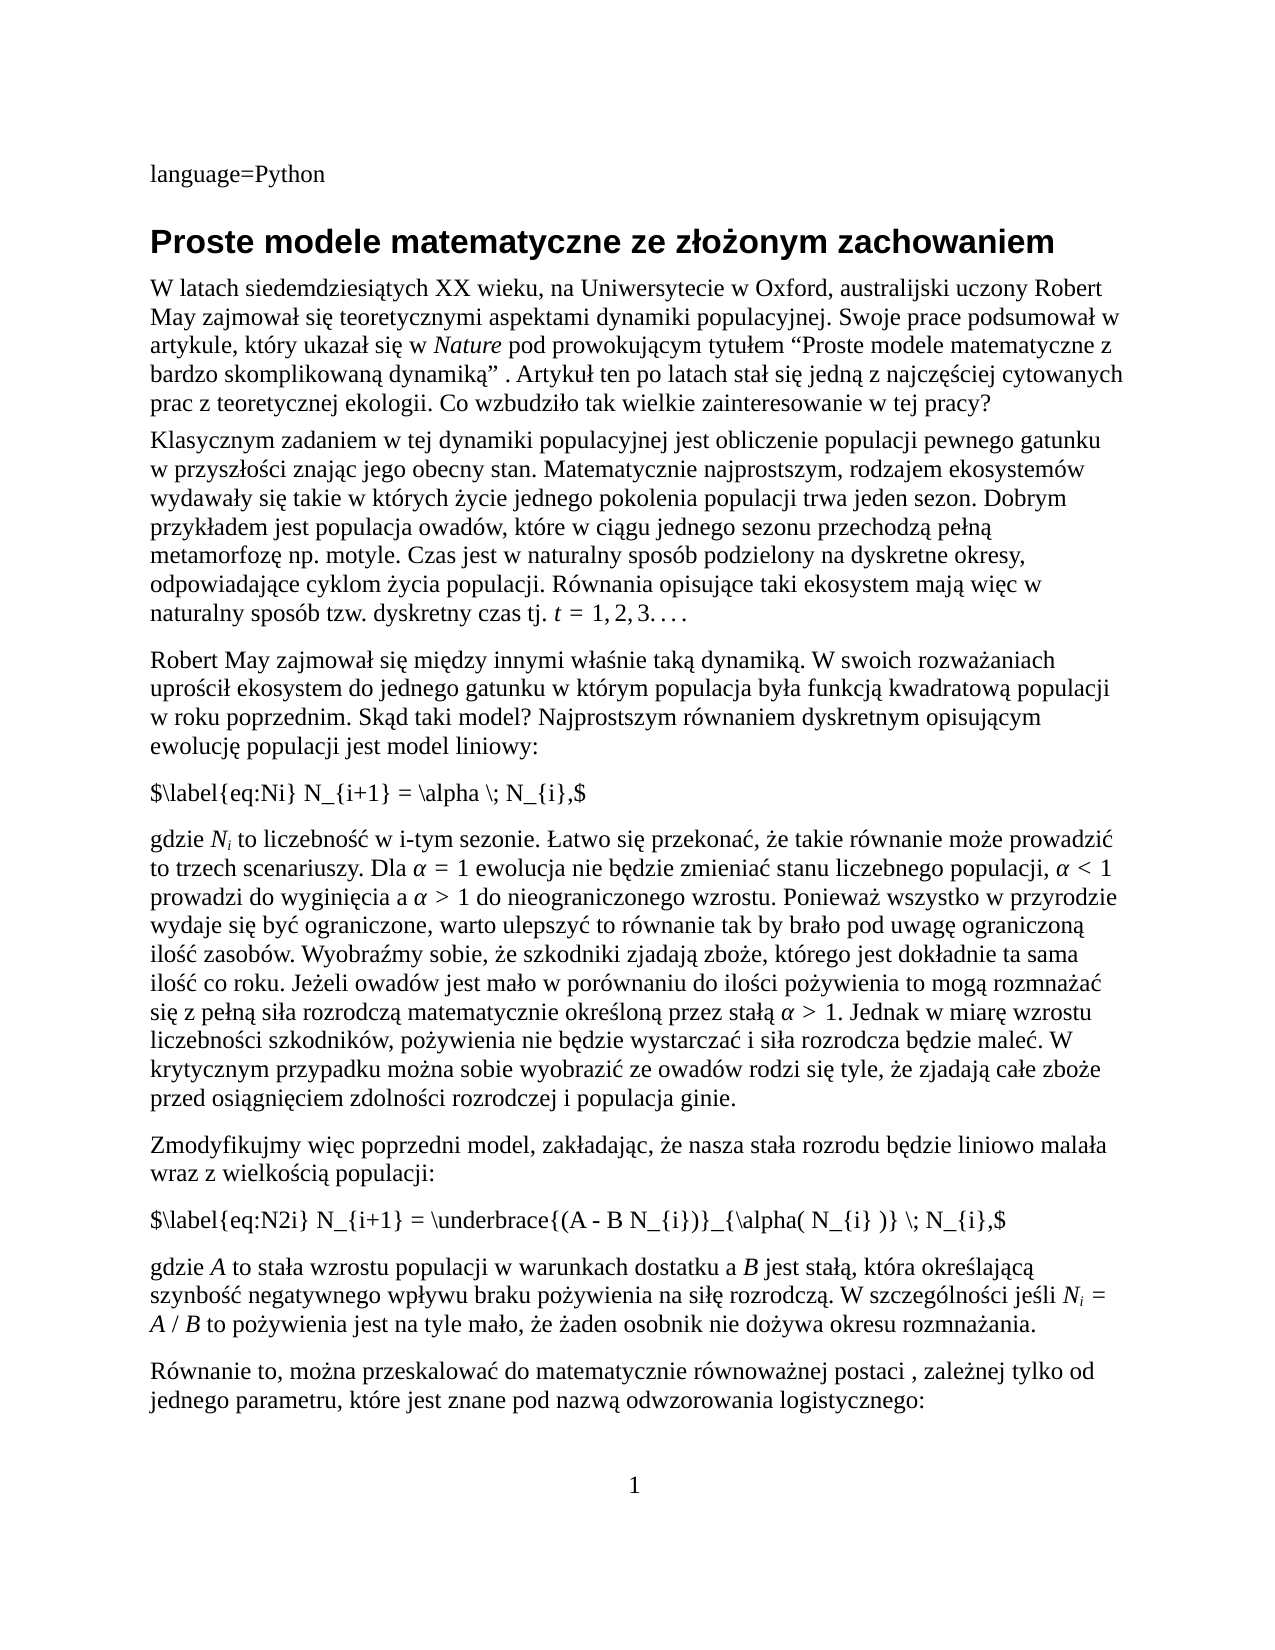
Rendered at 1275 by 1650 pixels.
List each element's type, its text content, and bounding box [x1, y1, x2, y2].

text gdzie A to stała wzrostu populacji w warunkach dostatku a B jest stałą, która określającą szynbość negatywnego wpływu braku pożywienia na siłę rozrodczą. W szczególności jeśli Ni = A / B to pożywienia jest na tyle mało, że żaden osobnik nie dożywa okresu rozmnażania. [150, 1252, 1125, 1338]
subtitle Proste modele matematyczne ze złożonym zachowaniem [150, 222, 1125, 260]
text Robert May zajmował się między innymi właśnie taką dynamiką. W swoich rozważaniach uprościł ekosystem do jednego gatunku w którym populacja była funkcją kwadratową populacji w roku poprzednim. Skąd taki model? Najprostszym równaniem dyskretnym opisującym ewolucję populacji jest model liniowy: [150, 645, 1125, 760]
text $\label{eq:N2i} N_{i+1} = \underbrace{(A - B N_{i})}_{\alpha( N_{i} )} \; N_{i},$ [150, 1205, 1125, 1234]
text Klasycznym zadaniem w tej dynamiki populacyjnej jest obliczenie populacji pewnego gatunku w przyszłości znając jego obecny stan. Matematycznie najprostszym, rodzajem ekosystemów wydawały się takie w których życie jednego pokolenia populacji trwa jeden sezon. Dobrym przykładem jest populacja owadów, które w ciągu jednego sezonu przechodzą pełną metamorfozę np. motyle. Czas jest w naturalny sposób podzielony na dyskretne okresy, odpowiadające cyklom życia populacji. Równania opisujące taki ekosystem mają więc w naturalny sposób tzw. dyskretny czas tj. t = 1, 2, 3. . . . [150, 426, 1125, 627]
text gdzie Ni to liczebność w i-tym sezonie. Łatwo się przekonać, że takie równanie może prowadzić to trzech scenariuszy. Dla α = 1 ewolucja nie będzie zmieniać stanu liczebnego populacji, α < 1 prowadzi do wyginięcia a α > 1 do nieograniczonego wzrostu. Ponieważ wszystko w przyrodzie wydaje się być ograniczone, warto ulepszyć to równanie tak by brało pod uwagę ograniczoną ilość zasobów. Wyobraźmy sobie, że szkodniki zjadają zboże, którego jest dokładnie ta sama ilość co roku. Jeżeli owadów jest mało w porównaniu do ilości pożywienia to mogą rozmnażać się z pełną siła rozrodczą matematycznie określoną przez stałą α > 1. Jednak w miarę wzrostu liczebności szkodników, pożywienia nie będzie wystarczać i siła rozrodcza będzie maleć. W krytycznym przypadku można sobie wyobrazić ze owadów rodzi się tyle, że zjadają całe zboże przed osiągnięciem zdolności rozrodczej i populacja ginie. [150, 824, 1125, 1112]
text Równanie to, można przeskalować do matematycznie równoważnej postaci , zależnej tylko od jednego parametru, które jest znane pod nazwą odwzorowania logistycznego: [150, 1356, 1125, 1413]
text $\label{eq:Ni} N_{i+1} = \alpha \; N_{i},$ [150, 778, 1125, 806]
text Zmodyfikujmy więc poprzedni model, zakładając, że nasza stała rozrodu będzie liniowo malała wraz z wielkością populacji: [150, 1130, 1125, 1187]
text W latach siedemdziesiątych XX wieku, na Uniwersytecie w Oxford, australijski uczony Robert May zajmował się teoretycznymi aspektami dynamiki populacyjnej. Swoje prace podsumował w artykule, który ukazał się w Nature pod prowokującym tytułem “Proste modele matematyczne z bardzo skomplikowaną dynamiką” . Artykuł ten po latach stał się jedną z najczęściej cytowanych prac z teoretycznej ekologii. Co wzbudziło tak wielkie zainteresowanie w tej pracy? [150, 273, 1125, 417]
text language=Python [150, 159, 1125, 188]
